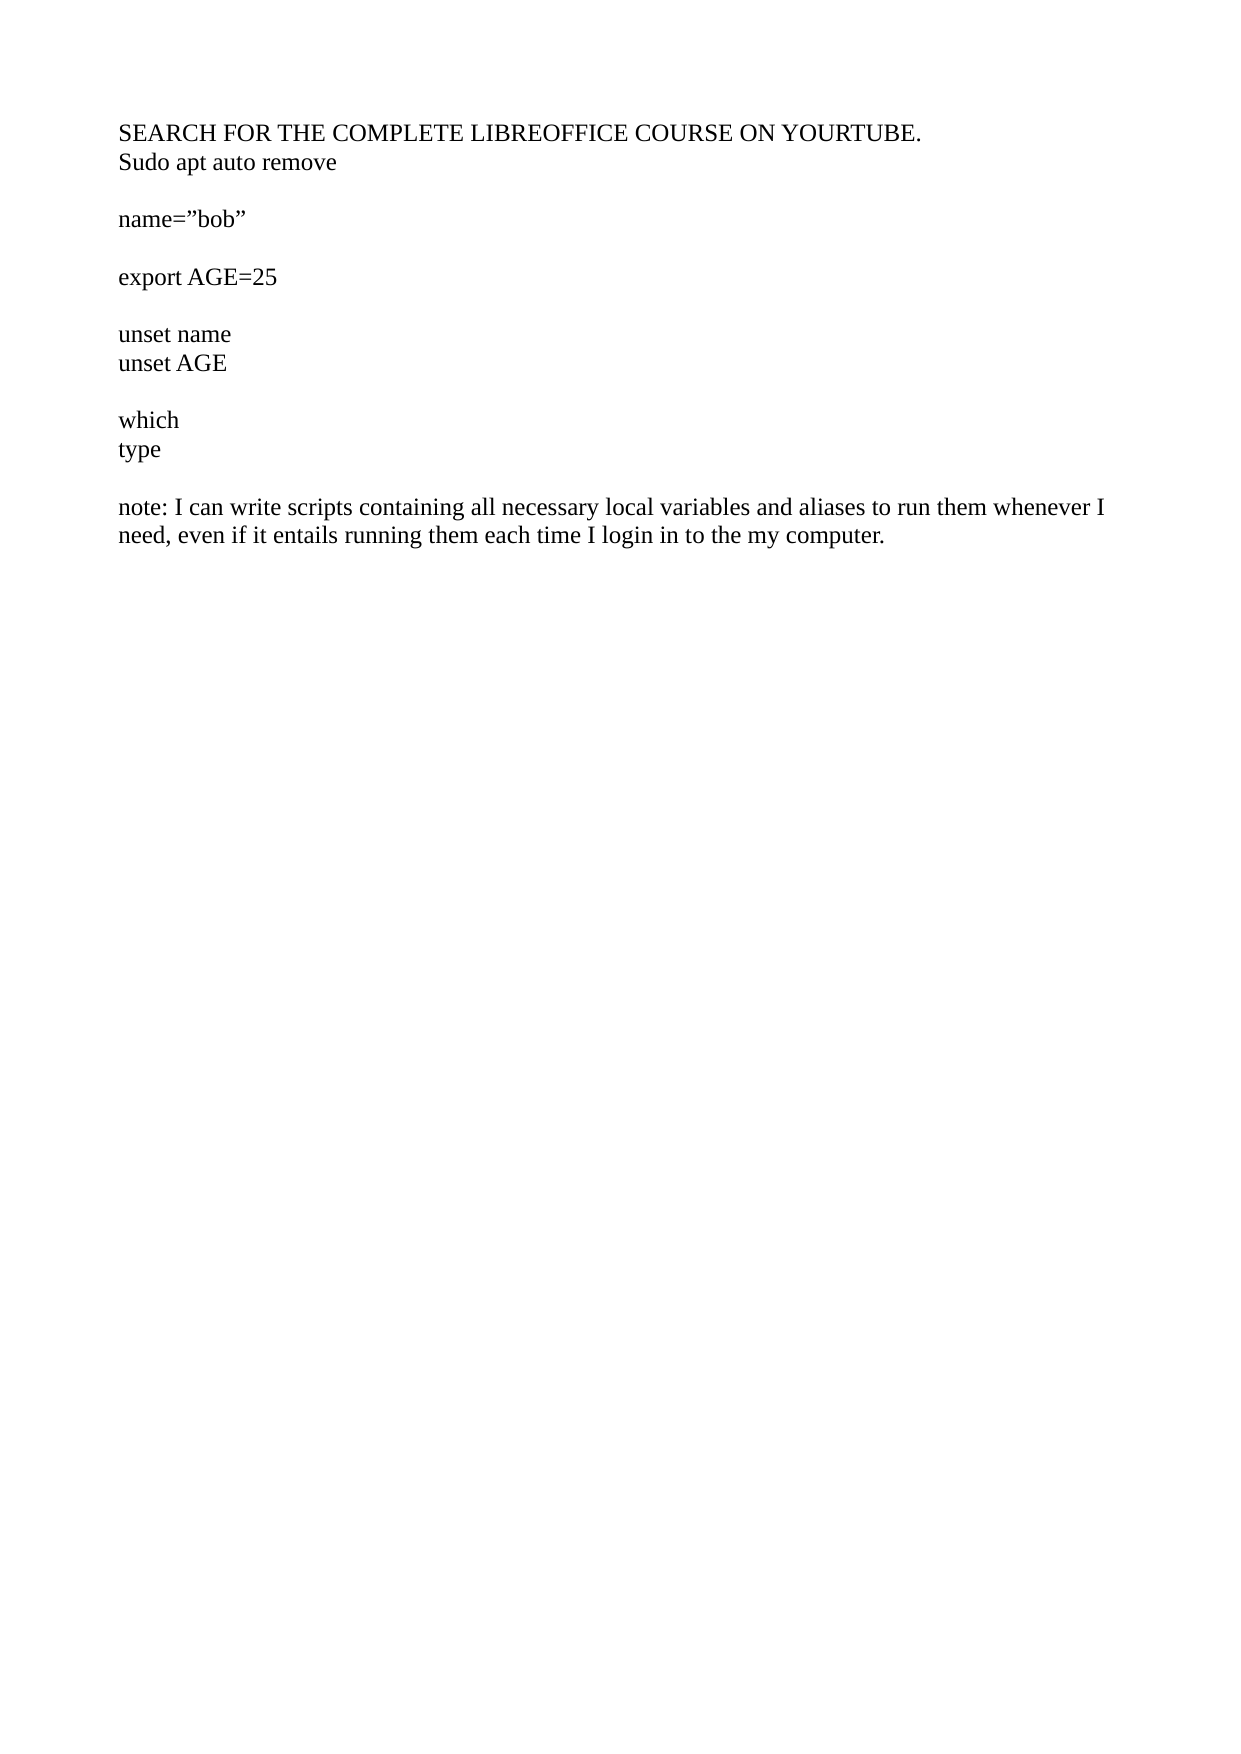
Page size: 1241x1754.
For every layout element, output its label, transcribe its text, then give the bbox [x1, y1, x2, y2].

text name=”bob” [118, 204, 1122, 233]
text SEARCH FOR THE COMPLETE LIBREOFFICE COURSE ON YOURTUBE. [118, 118, 1122, 147]
text unset name [118, 319, 1122, 348]
text export AGE=25 [118, 262, 1122, 291]
text type [118, 434, 1122, 463]
text unset AGE [118, 348, 1122, 377]
text note: I can write scripts containing all necessary local variables and aliases to run them whenever I need, even if it entails running them each time I login in to the my computer. [118, 492, 1122, 549]
text which [118, 406, 1122, 434]
text Sudo apt auto remove [118, 147, 1122, 176]
